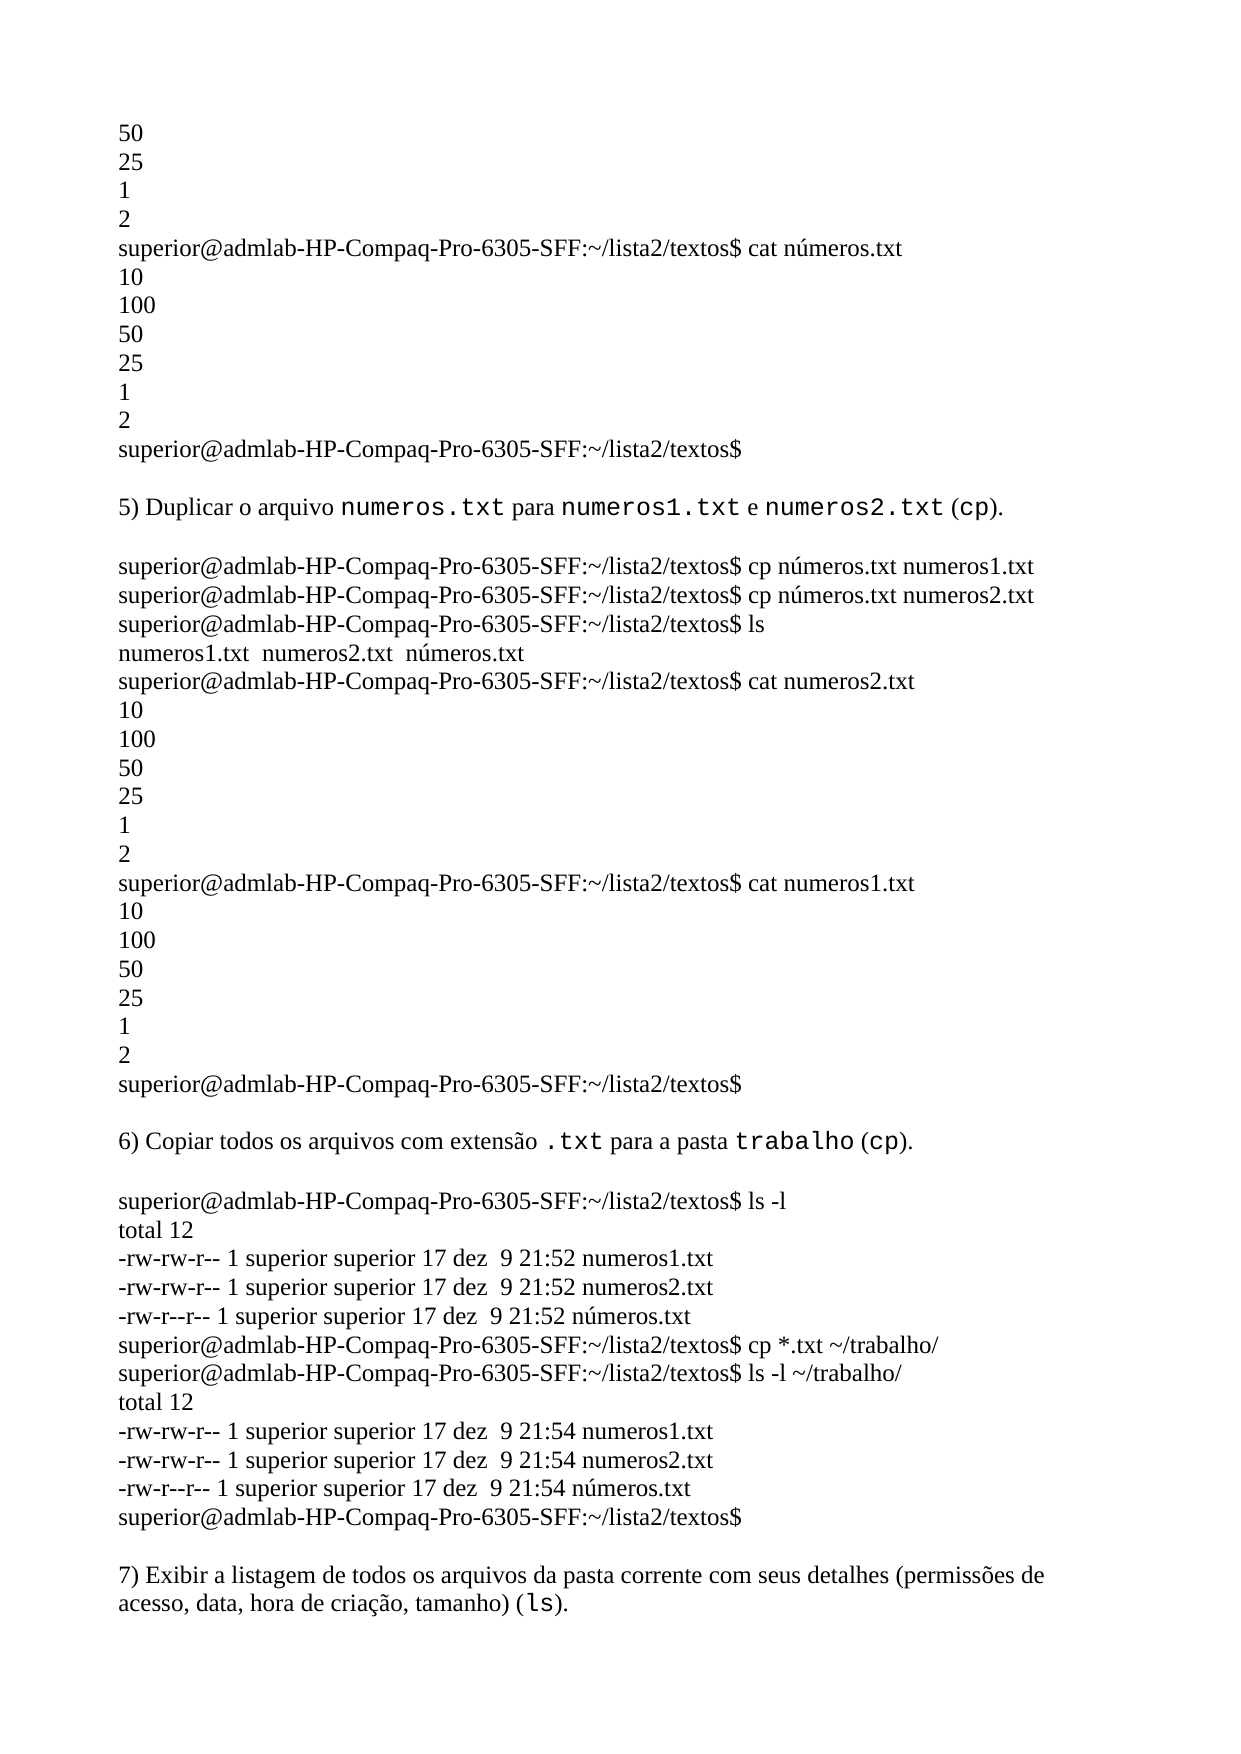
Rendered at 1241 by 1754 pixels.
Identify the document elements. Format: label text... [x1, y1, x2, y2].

text 50 [118, 118, 1122, 147]
text superior@admlab-HP-Compaq-Pro-6305-SFF:~/lista2/textos$ cat numeros2.txt [118, 666, 1122, 695]
text 1 [118, 377, 1122, 406]
text 25 [118, 147, 1122, 176]
text -rw-rw-r-- 1 superior superior 17 dez 9 21:54 numeros2.txt [118, 1445, 1122, 1473]
text superior@admlab-HP-Compaq-Pro-6305-SFF:~/lista2/textos$ [118, 1502, 1122, 1531]
text superior@admlab-HP-Compaq-Pro-6305-SFF:~/lista2/textos$ [118, 1069, 1122, 1098]
text superior@admlab-HP-Compaq-Pro-6305-SFF:~/lista2/textos$ ls -l [118, 1186, 1122, 1215]
text -rw-rw-r-- 1 superior superior 17 dez 9 21:54 numeros1.txt [118, 1416, 1122, 1445]
text 100 [118, 925, 1122, 954]
text 25 [118, 983, 1122, 1011]
text 1 [118, 176, 1122, 204]
text superior@admlab-HP-Compaq-Pro-6305-SFF:~/lista2/textos$ cat números.txt [118, 233, 1122, 262]
text total 12 [118, 1387, 1122, 1416]
text total 12 [118, 1215, 1122, 1243]
text numeros1.txt numeros2.txt números.txt [118, 638, 1122, 666]
text 10 [118, 695, 1122, 724]
text 1 [118, 810, 1122, 839]
text 25 [118, 348, 1122, 377]
text superior@admlab-HP-Compaq-Pro-6305-SFF:~/lista2/textos$ ls [118, 609, 1122, 638]
text superior@admlab-HP-Compaq-Pro-6305-SFF:~/lista2/textos$ ls -l ~/trabalho/ [118, 1358, 1122, 1387]
text superior@admlab-HP-Compaq-Pro-6305-SFF:~/lista2/textos$ cp números.txt numeros2.txt [118, 580, 1122, 609]
text -rw-rw-r-- 1 superior superior 17 dez 9 21:52 numeros1.txt [118, 1243, 1122, 1272]
text 2 [118, 839, 1122, 868]
text superior@admlab-HP-Compaq-Pro-6305-SFF:~/lista2/textos$ cp números.txt numeros1.txt [118, 551, 1122, 580]
text superior@admlab-HP-Compaq-Pro-6305-SFF:~/lista2/textos$ cat numeros1.txt [118, 868, 1122, 896]
text superior@admlab-HP-Compaq-Pro-6305-SFF:~/lista2/textos$ cp *.txt ~/trabalho/ [118, 1330, 1122, 1358]
text 25 [118, 781, 1122, 810]
text 2 [118, 406, 1122, 434]
text -rw-rw-r-- 1 superior superior 17 dez 9 21:52 numeros2.txt [118, 1272, 1122, 1301]
text superior@admlab-HP-Compaq-Pro-6305-SFF:~/lista2/textos$ [118, 434, 1122, 463]
text 100 [118, 291, 1122, 319]
text 2 [118, 1040, 1122, 1069]
text -rw-r--r-- 1 superior superior 17 dez 9 21:54 números.txt [118, 1473, 1122, 1502]
text -rw-r--r-- 1 superior superior 17 dez 9 21:52 números.txt [118, 1301, 1122, 1330]
text 50 [118, 954, 1122, 983]
text 5) Duplicar o arquivo numeros.txt para numeros1.txt e numeros2.txt (cp). [118, 492, 1122, 523]
text 6) Copiar todos os arquivos com extensão .txt para a pasta trabalho (cp). [118, 1126, 1122, 1157]
text 1 [118, 1011, 1122, 1040]
text 50 [118, 319, 1122, 348]
text 50 [118, 753, 1122, 781]
text 7) Exibir a listagem de todos os arquivos da pasta corrente com seus detalhes (permissões de acesso, data, hora de criação, tamanho) (ls). [118, 1560, 1122, 1619]
text 10 [118, 262, 1122, 291]
text 10 [118, 896, 1122, 925]
text 100 [118, 724, 1122, 753]
text 2 [118, 204, 1122, 233]
